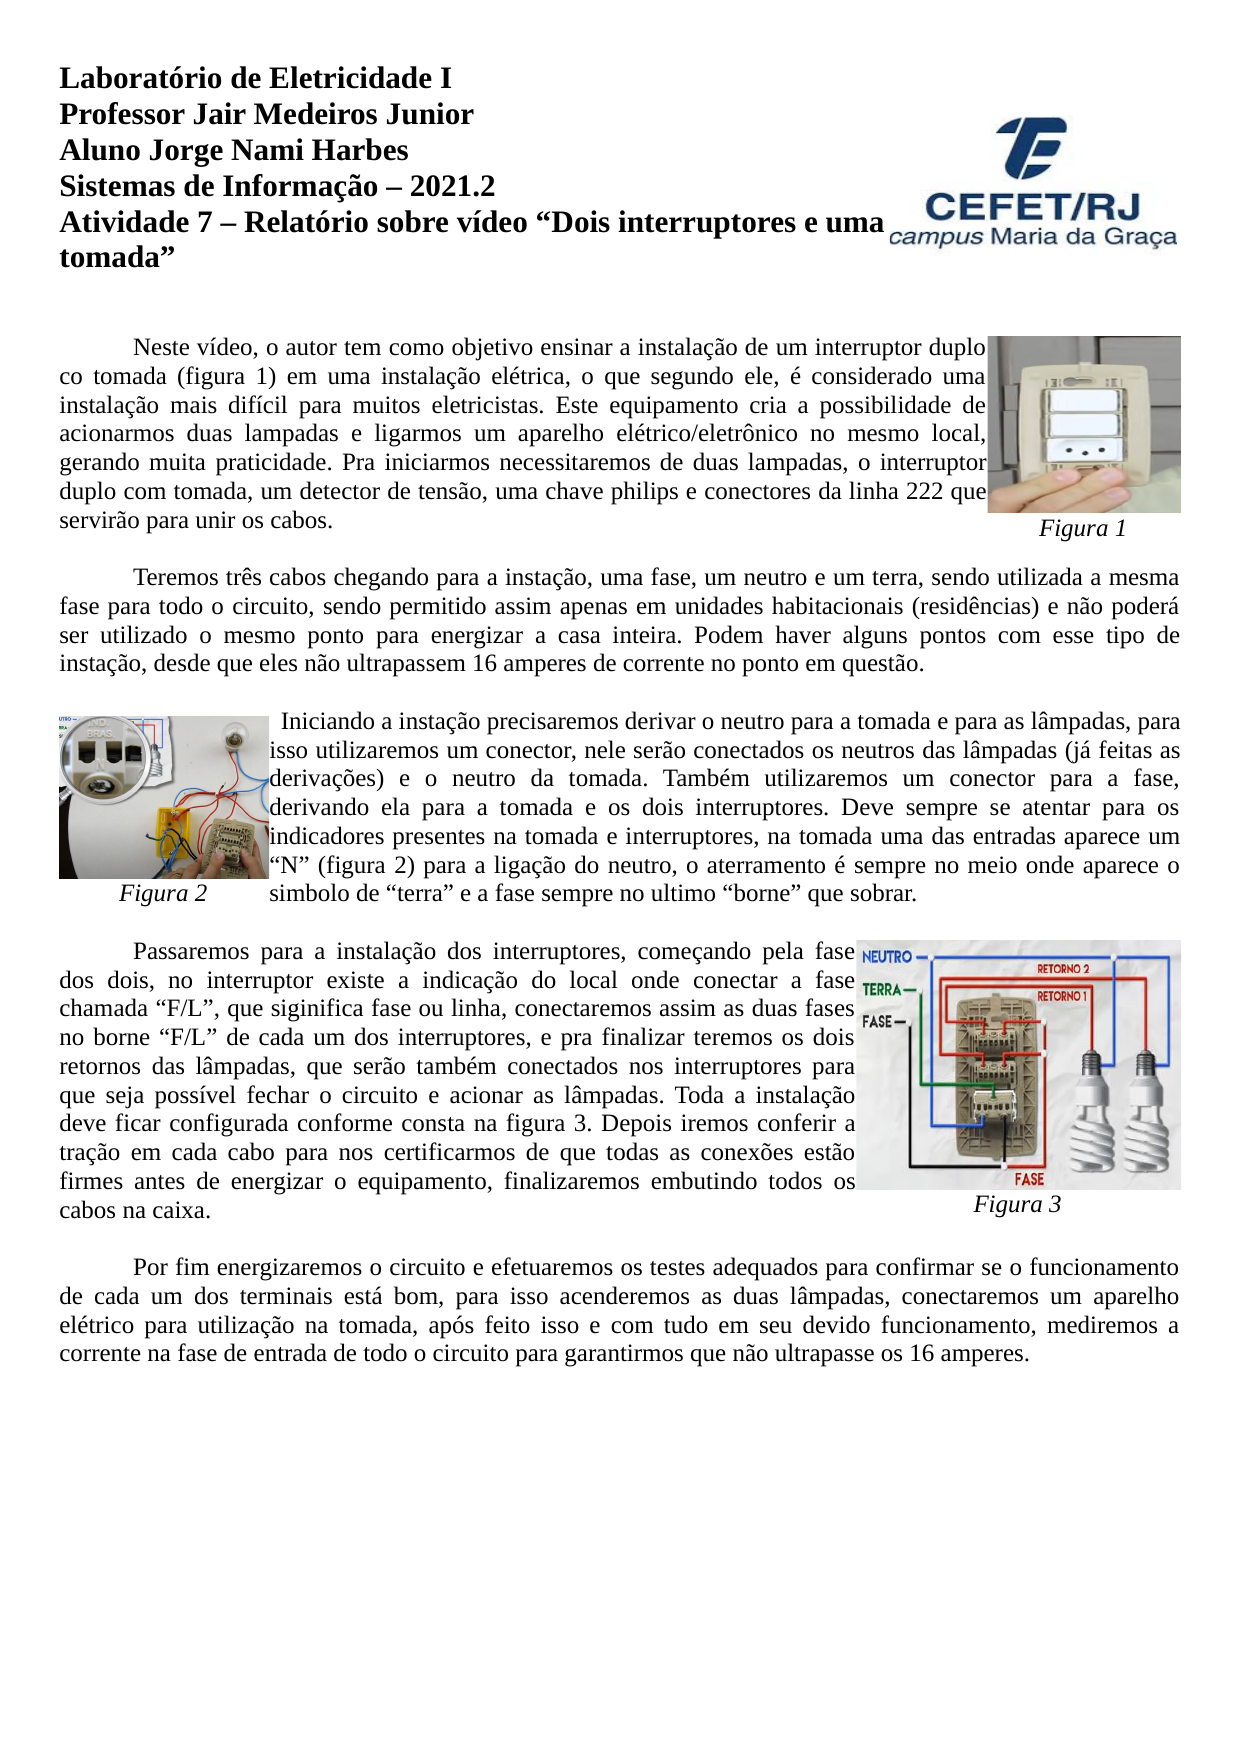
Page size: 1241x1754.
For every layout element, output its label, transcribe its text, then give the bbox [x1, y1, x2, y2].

picture [987, 336, 1181, 513]
picture [856, 940, 1182, 1190]
text Teremos três cabos chegando para a instação, uma fase, um neutro e um terra, sendo utilizada a mesma fase para todo o circuito, sendo permitido assim apenas em unidades habitacionais (residências) e não poderá ser utilizado o mesmo ponto para energizar a casa inteira. Podem haver alguns pontos com esse tipo de instação, desde que eles não ultrapassem 16 amperes de corrente no ponto em questão. [59, 562, 1181, 677]
text Figura 3 [856, 1190, 1181, 1218]
text Sistemas de Informação – 2021.2 [59, 167, 889, 203]
text Por fim energizaremos o circuito e efetuaremos os testes adequados para confirmar se o funcionamento de cada um dos terminais está bom, para isso acenderemos as duas lâmpadas, conectaremos um aparelho elétrico para utilização na tomada, após feito isso e com tudo em seu devido funcionamento, mediremos a corrente na fase de entrada de todo o circuito para garantirmos que não ultrapasse os 16 amperes. [59, 1252, 1181, 1367]
text Passaremos para a instalação dos interruptores, começando pela fase dos dois, no interruptor existe a indicação do local onde conectar a fase chamada “F/L”, que siginifica fase ou linha, conectaremos assim as duas fases no borne “F/L” de cada um dos interruptores, e pra finalizar teremos os dois retornos das lâmpadas, que serão também conectados nos interruptores para que seja possível fechar o circuito e acionar as lâmpadas. Toda a instalação deve ficar configurada conforme consta na figura 3. Depois iremos conferir a tração em cada cabo para nos certificarmos de que todas as conexões estão firmes antes de energizar o equipamento, finalizaremos embutindo todos os cabos na caixa. [59, 936, 1181, 1223]
text Laboratório de Eletricidade I [59, 59, 1181, 95]
picture [889, 66, 1177, 298]
text Aluno Jorge Nami Harbes [59, 131, 889, 167]
text Figura 1 [987, 513, 1181, 542]
picture [59, 716, 270, 879]
text Professor Jair Medeiros Junior [59, 95, 889, 131]
text Figura 2 [59, 879, 269, 907]
text Atividade 7 – Relatório sobre vídeo “Dois interruptores e uma tomada” [59, 203, 889, 275]
text Neste vídeo, o autor tem como objetivo ensinar a instalação de um interruptor duplo co tomada (figura 1) em uma instalação elétrica, o que segundo ele, é considerado uma instalação mais difícil para muitos eletricistas. Este equipamento cria a possibilidade de acionarmos duas lampadas e ligarmos um aparelho elétrico/eletrônico no mesmo local, gerando muita praticidade. Pra iniciarmos necessitaremos de duas lampadas, o interruptor duplo com tomada, um detector de tensão, uma chave philips e conectores da linha 222 que servirão para unir os cabos. [59, 332, 1181, 533]
text Iniciando a instação precisaremos derivar o neutro para a tomada e para as lâmpadas, para isso utilizaremos um conector, nele serão conectados os neutros das lâmpadas (já feitas as derivações) e o neutro da tomada. Também utilizaremos um conector para a fase, derivando ela para a tomada e os dois interruptores. Deve sempre se atentar para os indicadores presentes na tomada e interruptores, na tomada uma das entradas aparece um “N” (figura 2) para a ligação do neutro, o aterramento é sempre no meio onde aparece o simbolo de “terra” e a fase sempre no ultimo “borne” que sobrar. [59, 706, 1181, 907]
